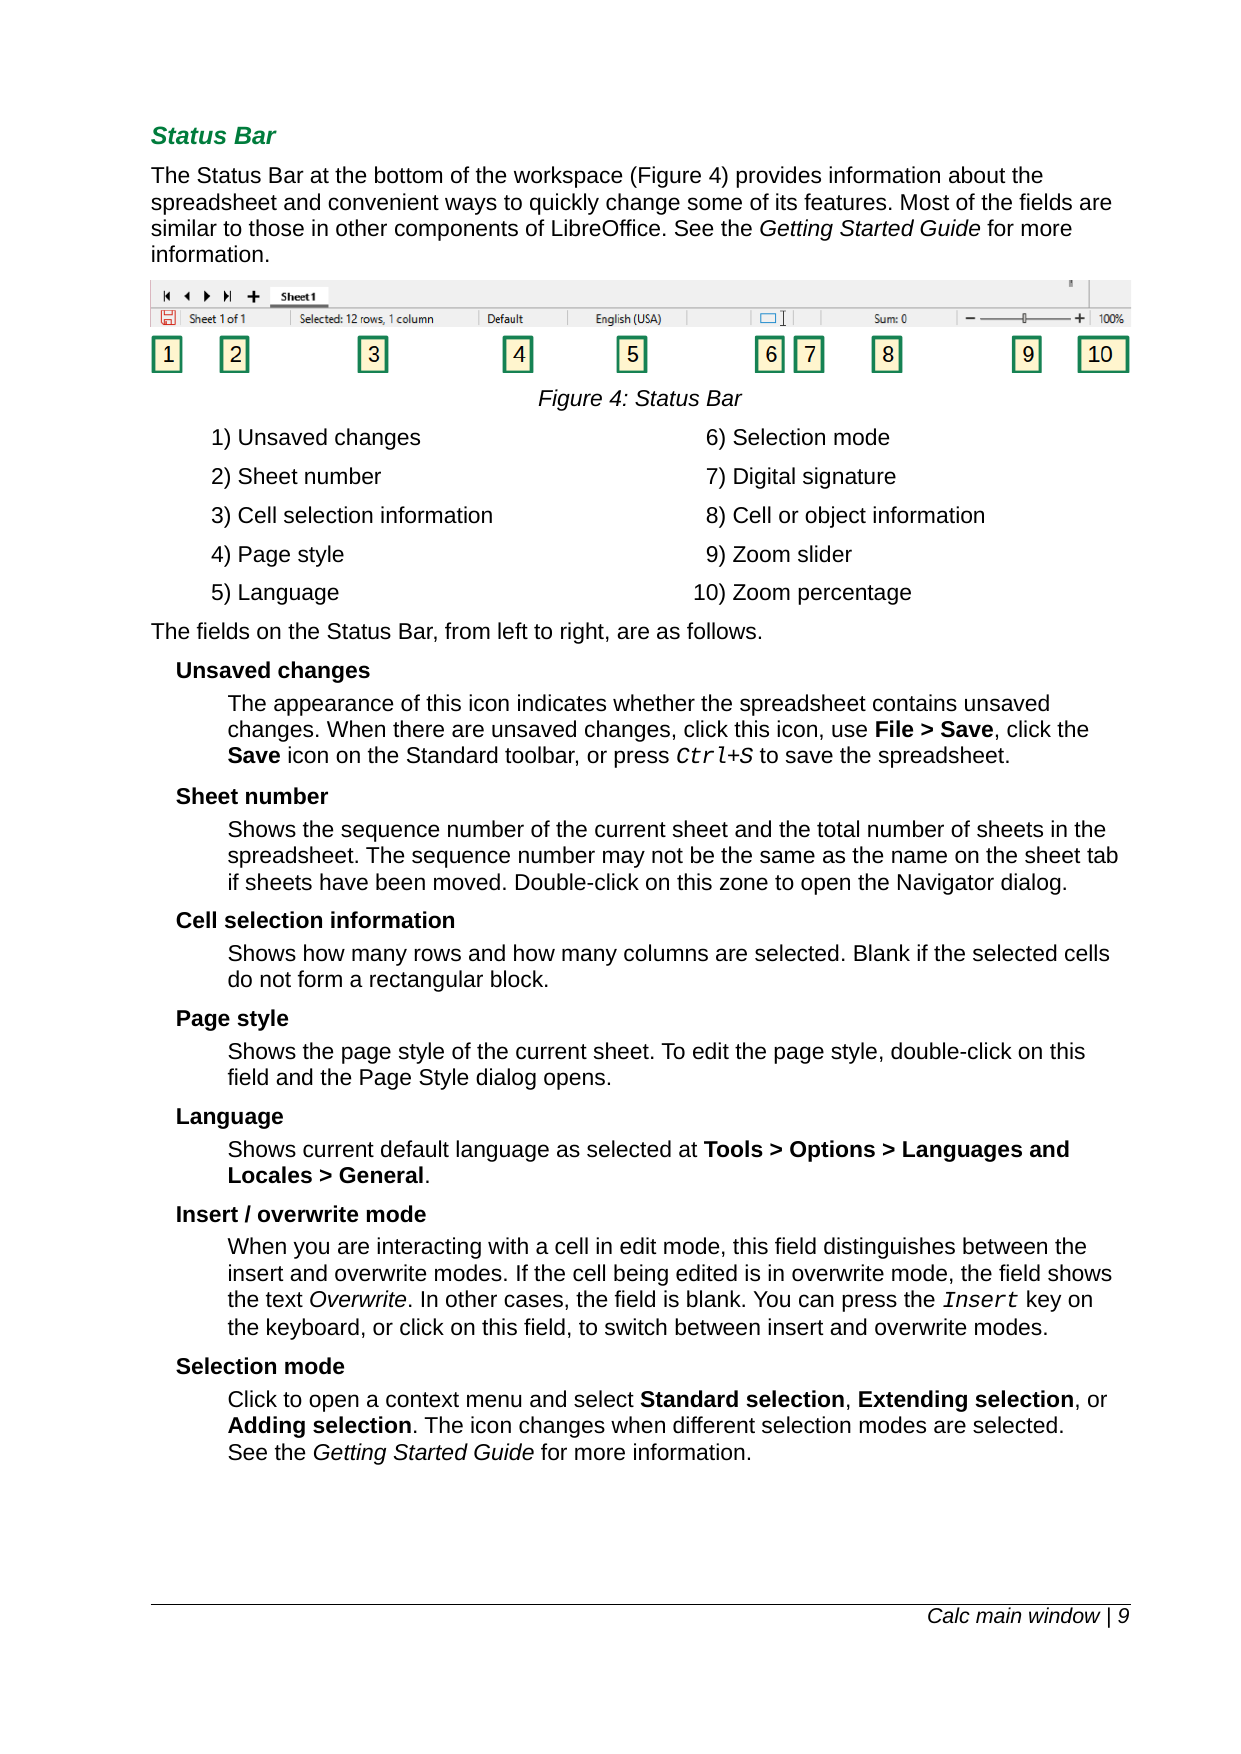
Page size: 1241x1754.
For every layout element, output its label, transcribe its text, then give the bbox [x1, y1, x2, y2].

text Sheet number [176, 783, 1131, 809]
text Shows current default language as selected at Tools > Options > Languages and Locales > General. [227, 1136, 1131, 1188]
text The Status Bar at the bottom of the workspace (Figure 4) provides information about the spreadsheet and convenient ways to quickly change some of its features. Most of the fields are similar to those in other components of LibreOffice. See the Getting Started Guide for more information. [151, 162, 1131, 268]
text Insert / overwrite mode [176, 1201, 1131, 1227]
list Sheet number [237, 463, 626, 489]
list Selection mode [732, 424, 1121, 450]
list Zoom slider [732, 541, 1121, 567]
text When you are interacting with a cell in edit mode, this field distinguishes between the insert and overwrite modes. If the cell being edited is in overwrite mode, the field shows the text Overwrite. In other cases, the field is blank. You can press the Insert key on the keyboard, or click on this field, to switch between insert and overwrite modes. [227, 1233, 1131, 1341]
list Cell or object information [732, 502, 1121, 528]
list Zoom percentage [732, 579, 1121, 606]
list Digital signature [732, 463, 1121, 489]
text Cell selection information [176, 907, 1131, 934]
text The appearance of this icon indicates whether the spreadsheet contains unsaved changes. When there are unsaved changes, click this icon, use File > Save, click the Save icon on the Standard toolbar, or press Ctrl+S to save the spreadsheet. [227, 689, 1131, 771]
list Language [237, 579, 626, 606]
text Unsaved changes [176, 657, 1131, 683]
text Selection mode [176, 1353, 1131, 1379]
text Figure 4: Status Bar [151, 385, 1131, 412]
text Click to open a context menu and select Standard selection, Extending selection, or Adding selection. The icon changes when different selection modes are selected. See the Getting Started Guide for more information. [227, 1386, 1131, 1465]
subtitle Status Bar [151, 121, 1131, 150]
text Language [176, 1103, 1131, 1129]
text Shows how many rows and how many columns are selected. Blank if the selected cells do not form a rectangular block. [227, 940, 1131, 993]
text Shows the sequence number of the current sheet and the total number of sheets in the spreadsheet. The sequence number may not be the same as the name on the sheet tab if sheets have been moved. Double-click on this zone to open the Navigator dialog. [227, 816, 1131, 895]
list Unsaved changes [237, 424, 626, 450]
list Page style [237, 541, 626, 567]
picture [150, 280, 1132, 373]
text Page style [176, 1005, 1131, 1031]
list The fields on the Status Bar, from left to right, are as follows. [151, 618, 1131, 644]
text Shows the page style of the current sheet. To edit the page style, double-click on this field and the Page Style dialog opens. [227, 1038, 1131, 1090]
list Cell selection information [237, 502, 626, 528]
